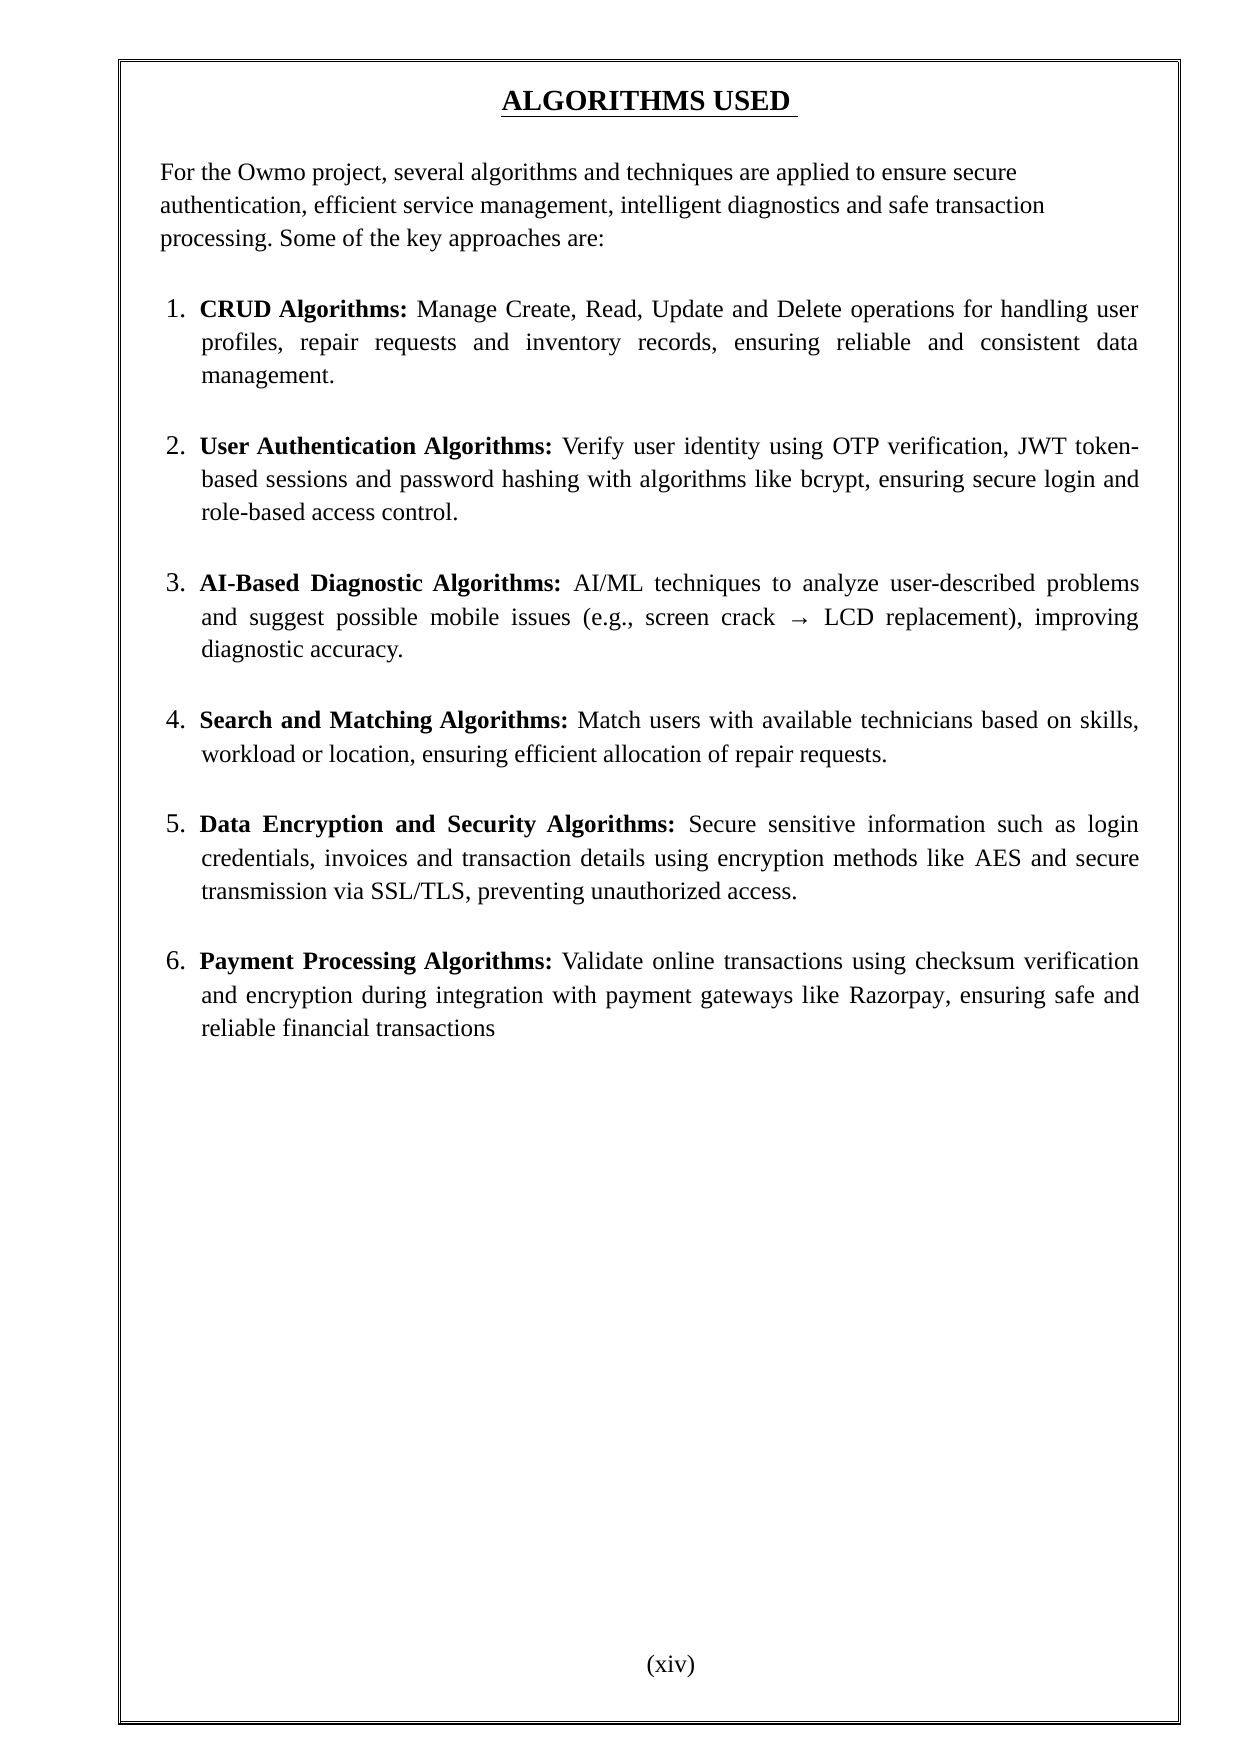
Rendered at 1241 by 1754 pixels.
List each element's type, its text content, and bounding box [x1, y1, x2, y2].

list Search and Matching Algorithms: Match users with available technicians based on skills, workload or location, ensuring efficient allocation of repair requests. [166, 703, 1139, 767]
list For the Owmo project, several algorithms and techniques are applied to ensure secure authentication, efficient service management, intelligent diagnostics and safe transaction processing. Some of the key approaches are: [124, 157, 1128, 252]
text ALGORITHMS USED [124, 83, 1175, 117]
list Data Encryption and Security Algorithms: Secure sensitive information such as login credentials, invoices and transaction details using encryption methods like AES and secure transmission via SSL/TLS, preventing unauthorized access. [166, 807, 1139, 904]
list CRUD Algorithms: Manage Create, Read, Update and Delete operations for handling user profiles, repair requests and inventory records, ensuring reliable and consistent data management. [166, 292, 1139, 389]
list User Authentication Algorithms: Verify user identity using OTP verification, JWT token-based sessions and password hashing with algorithms like bcrypt, ensuring secure login and role-based access control. [166, 429, 1139, 526]
list AI-Based Diagnostic Algorithms: AI/ML techniques to analyze user-described problems and suggest possible mobile issues (e.g., screen crack → LCD replacement), improving diagnostic accuracy. [166, 566, 1139, 663]
list Payment Processing Algorithms: Validate online transactions using checksum verification and encryption during integration with payment gateways like Razorpay, ensuring safe and reliable financial transactions [166, 944, 1139, 1042]
